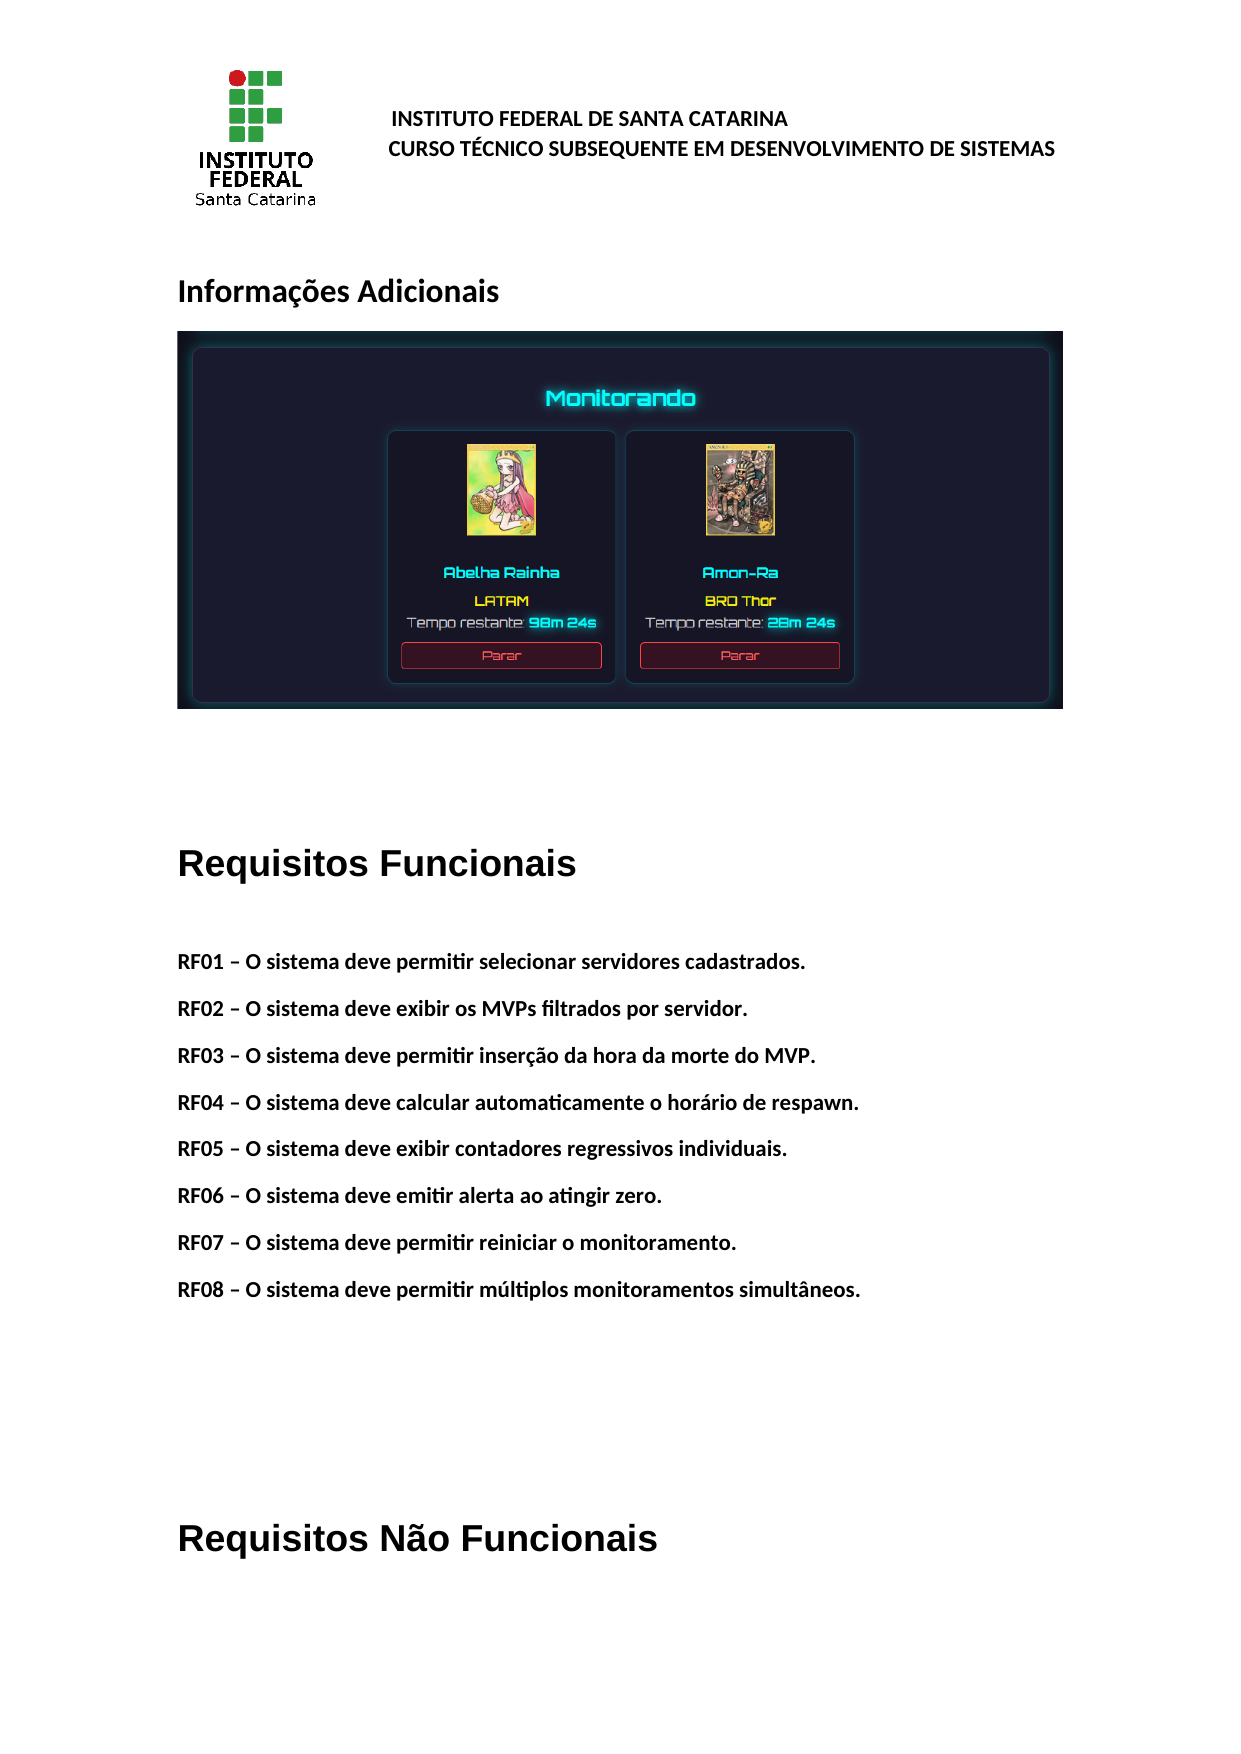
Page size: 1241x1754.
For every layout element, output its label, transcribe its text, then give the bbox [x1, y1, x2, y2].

list RF01 – O sistema deve permitir selecionar servidores cadastrados. [177, 947, 1063, 975]
picture [173, 67, 338, 208]
list RF02 – O sistema deve exibir os MVPs filtrados por servidor. [177, 994, 1063, 1022]
list RF05 – O sistema deve exibir contadores regressivos individuais. [177, 1134, 1063, 1162]
list RF03 – O sistema deve permitir inserção da hora da morte do MVP. [177, 1041, 1063, 1069]
list RF04 – O sistema deve calcular automaticamente o horário de respawn. [177, 1088, 1063, 1116]
list RF08 – O sistema deve permitir múltiplos monitoramentos simultâneos. [177, 1275, 1063, 1303]
subtitle Requisitos Não Funcionais [177, 1516, 1063, 1559]
subtitle Requisitos Funcionais [177, 842, 1063, 885]
subtitle Informações Adicionais [177, 270, 1063, 311]
list RF06 – O sistema deve emitir alerta ao atingir zero. [177, 1181, 1063, 1209]
list RF07 – O sistema deve permitir reiniciar o monitoramento. [177, 1228, 1063, 1256]
picture [177, 331, 1063, 709]
